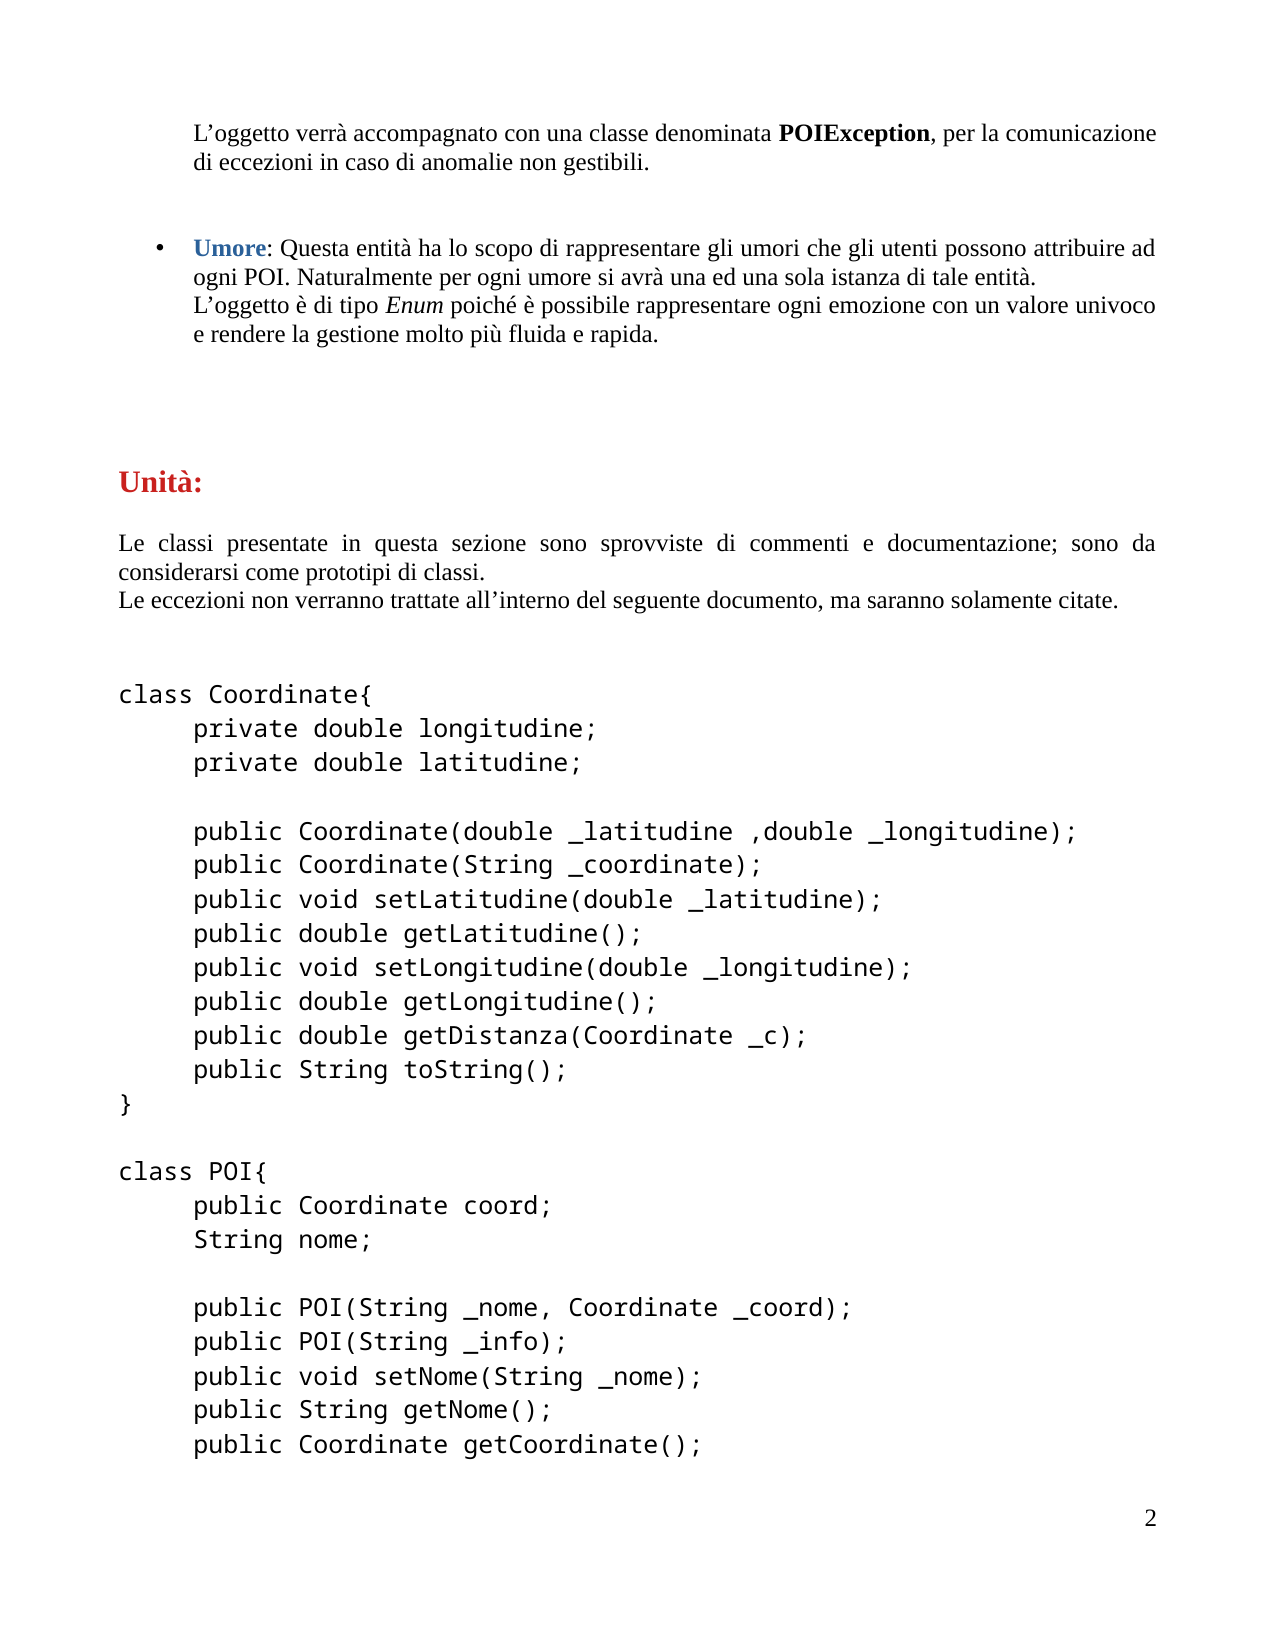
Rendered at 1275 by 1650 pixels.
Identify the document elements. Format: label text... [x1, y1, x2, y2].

text } [118, 1086, 1157, 1120]
list L’oggetto è di tipo Enum poiché è possibile rappresentare ogni emozione con un valore univoco e rendere la gestione molto più fluida e rapida. [156, 291, 1157, 348]
text class Coordinate{ [118, 677, 1157, 711]
text public void setLatitudine(double _latitudine); [118, 881, 1157, 915]
text public double getDistanza(Coordinate _c); [118, 1017, 1157, 1052]
text public Coordinate(double _latitudine ,double _longitudine); [118, 813, 1157, 847]
text public void setLongitudine(double _longitudine); [118, 949, 1157, 983]
text public double getLongitudine(); [118, 983, 1157, 1017]
text Le classi presentate in questa sezione sono sprovviste di commenti e documentazione; sono da considerarsi come prototipi di classi. [118, 528, 1157, 585]
text private double longitudine; [118, 711, 1157, 745]
text public double getLatitudine(); [118, 915, 1157, 949]
text Unità: [118, 463, 1157, 499]
text public void setNome(String _nome); [118, 1358, 1157, 1392]
text Le eccezioni non verranno trattate all’interno del seguente documento, ma saranno solamente citate. [118, 585, 1157, 614]
list Umore: Questa entità ha lo scopo di rappresentare gli umori che gli utenti possono attribuire ad ogni POI. Naturalmente per ogni umore si avrà una ed una sola istanza di tale entità. [156, 233, 1157, 291]
text class POI{ [118, 1154, 1157, 1188]
text String nome; [118, 1222, 1157, 1256]
text public Coordinate coord; [118, 1188, 1157, 1222]
list L’oggetto verrà accompagnato con una classe denominata POIException, per la comunicazione di eccezioni in caso di anomalie non gestibili. [156, 118, 1157, 176]
text public POI(String _info); [118, 1324, 1157, 1358]
text private double latitudine; [118, 745, 1157, 779]
text public Coordinate(String _coordinate); [118, 847, 1157, 881]
text public POI(String _nome, Coordinate _coord); [118, 1290, 1157, 1324]
text public String toString(); [118, 1052, 1157, 1086]
text public String getNome(); [118, 1392, 1157, 1426]
text public Coordinate getCoordinate(); [118, 1426, 1157, 1460]
